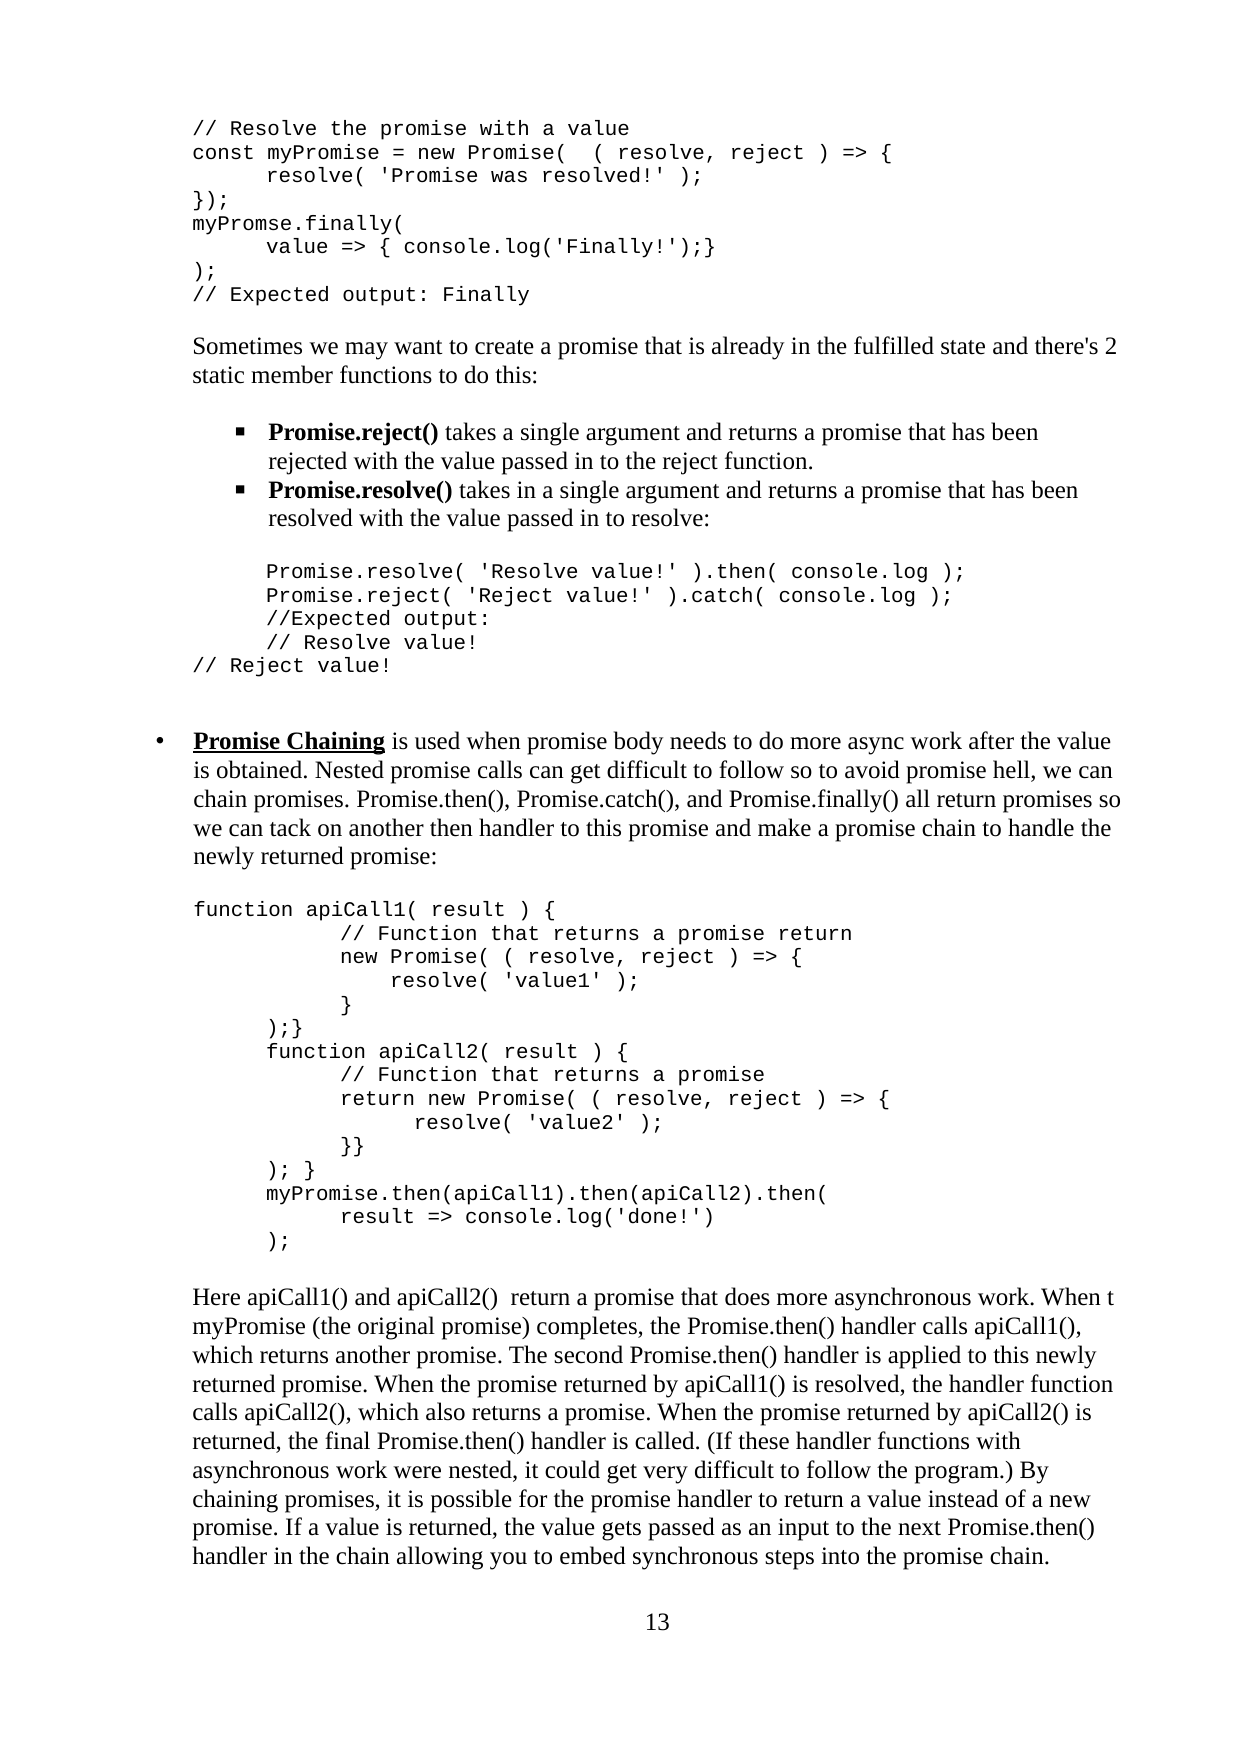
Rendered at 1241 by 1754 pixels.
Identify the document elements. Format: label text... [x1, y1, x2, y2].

text // Function that returns a promise [192, 1064, 1122, 1088]
text } [192, 993, 1122, 1017]
text myPromse.finally( [192, 213, 1122, 236]
text //Expected output: [192, 608, 1122, 632]
list function apiCall1( result ) { [156, 899, 1122, 923]
text ); } [192, 1159, 1122, 1183]
text new Promise( ( resolve, reject ) => { [192, 946, 1122, 970]
text }} [192, 1135, 1122, 1159]
text myPromise.then(apiCall1).then(apiCall2).then( [192, 1183, 1122, 1206]
text );} [192, 1017, 1122, 1041]
text // Expected output: Finally [192, 284, 1122, 307]
text result => console.log('done!') [192, 1206, 1122, 1230]
text ); [192, 1230, 1122, 1254]
text resolve( 'value1' ); [192, 970, 1122, 993]
list Promise Chaining is used when promise body needs to do more async work after the value is obtained. Nested promise calls can get difficult to follow so to avoid promise hell, we can chain promises. Promise.then(), Promise.catch(), and Promise.finally() all return promises so we can tack on another then handler to this promise and make a promise chain to handle the newly returned promise: [156, 726, 1122, 870]
text value => { console.log('Finally!');} [192, 236, 1122, 260]
text function apiCall2( result ) { [192, 1041, 1122, 1064]
text const myPromise = new Promise( ( resolve, reject ) => { [192, 142, 1122, 165]
list Promise.reject() takes a single argument and returns a promise that has been rejected with the value passed in to the reject function. [231, 417, 1122, 475]
text }); [192, 189, 1122, 213]
text // Function that returns a promise return [192, 923, 1122, 946]
text // Resolve the promise with a value [192, 118, 1122, 142]
text resolve( 'Promise was resolved!' ); [192, 165, 1122, 189]
text Promise.reject( 'Reject value!' ).catch( console.log ); [192, 584, 1122, 608]
text Here apiCall1() and apiCall2() return a promise that does more asynchronous work. When t myPromise (the original promise) completes, the Promise.then() handler calls apiCall1(), which returns another promise. The second Promise.then() handler is applied to this newly returned promise. When the promise returned by apiCall1() is resolved, the handler function calls apiCall2(), which also returns a promise. When the promise returned by apiCall2() is returned, the final Promise.then() handler is called. (If these handler functions with asynchronous work were nested, it could get very difficult to follow the program.) By chaining promises, it is possible for the promise handler to return a value instead of a new promise. If a value is returned, the value gets passed as an input to the next Promise.then() handler in the chain allowing you to embed synchronous steps into the promise chain. [192, 1282, 1122, 1570]
list Promise.resolve() takes in a single argument and returns a promise that has been resolved with the value passed in to resolve: [231, 475, 1122, 532]
text // Reject value! [192, 656, 1122, 679]
text Promise.resolve( 'Resolve value!' ).then( console.log ); [192, 561, 1122, 584]
text Sometimes we may want to create a promise that is already in the fulfilled state and there's 2 static member functions to do this: [192, 331, 1122, 388]
text return new Promise( ( resolve, reject ) => { [192, 1088, 1122, 1112]
text ); [192, 260, 1122, 284]
text resolve( 'value2' ); [192, 1112, 1122, 1135]
text // Resolve value! [192, 632, 1122, 656]
